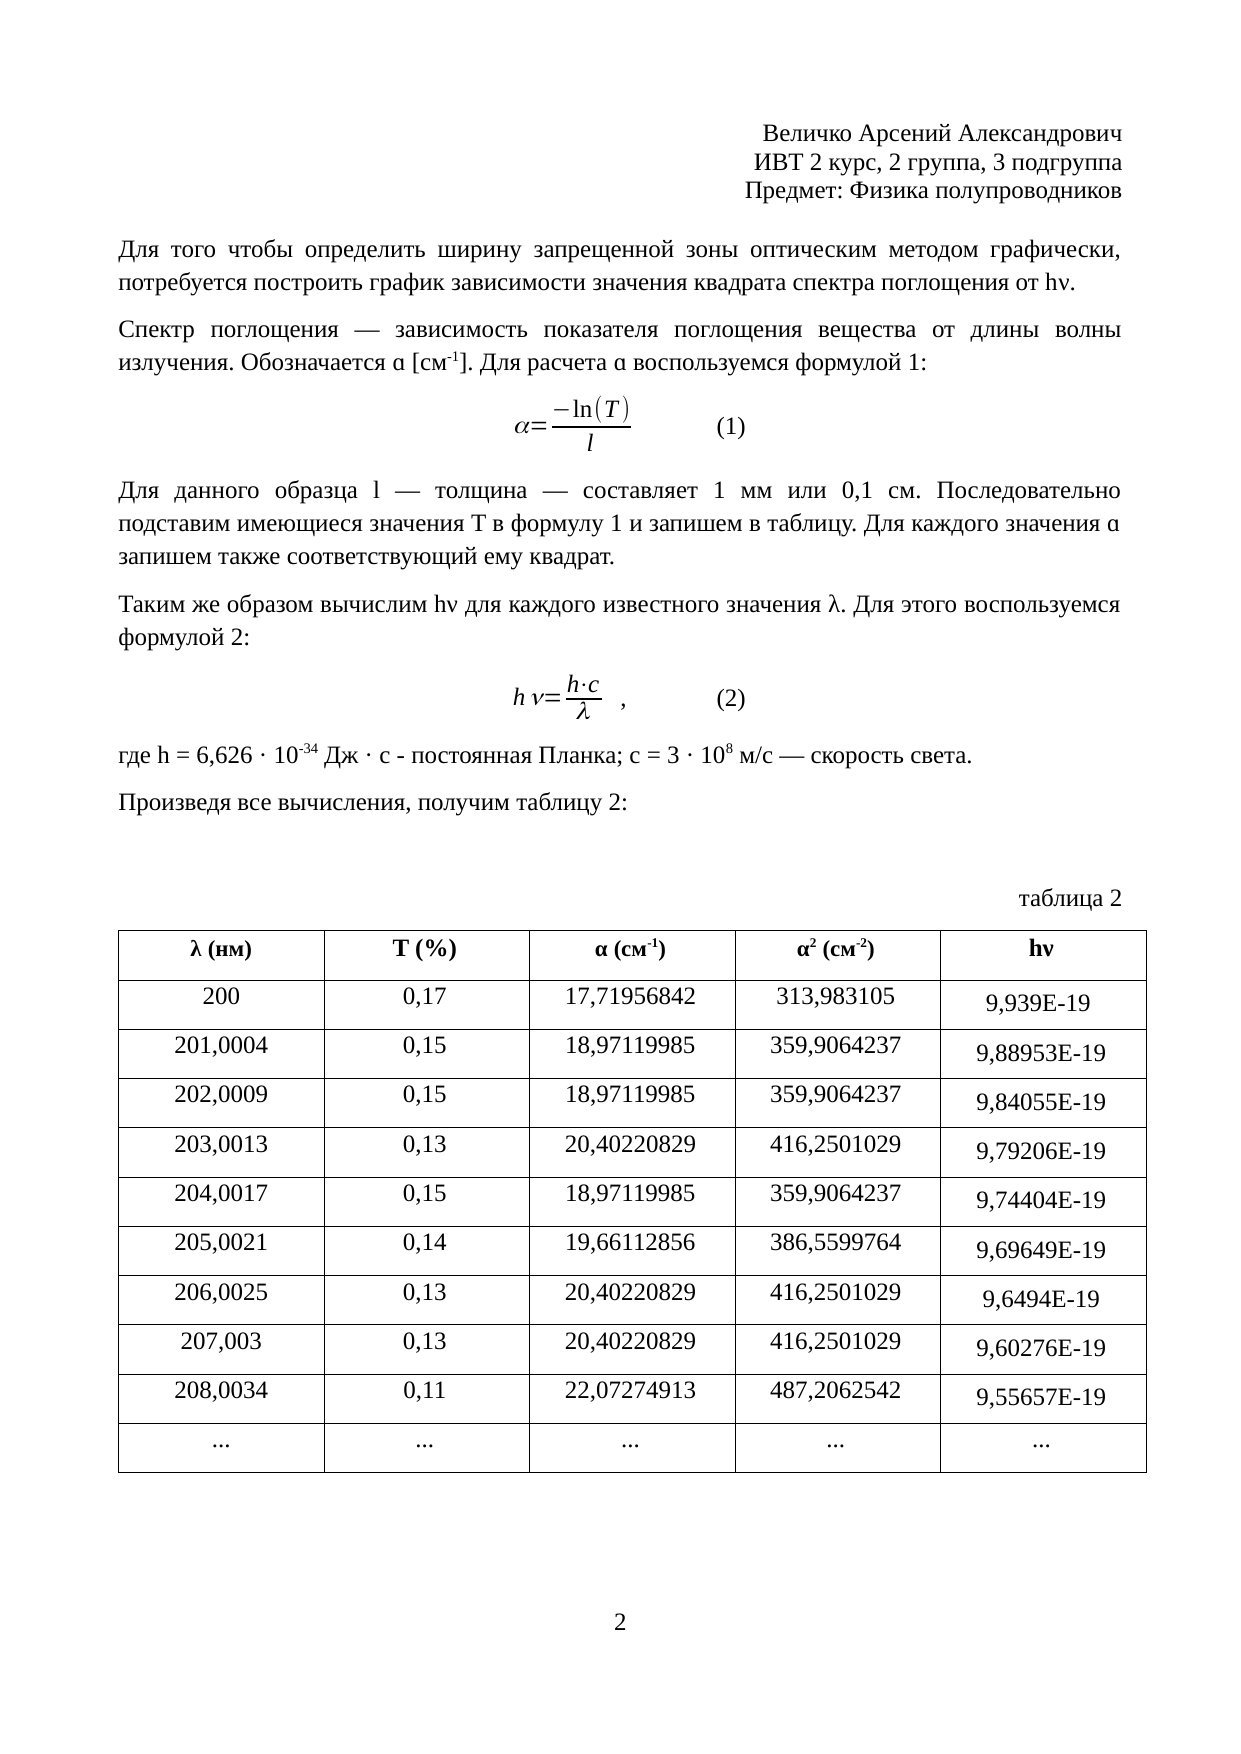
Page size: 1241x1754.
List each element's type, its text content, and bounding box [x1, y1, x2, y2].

table_cell 0,15 [325, 1178, 529, 1226]
table_cell 9,74404E-19 [941, 1178, 1146, 1226]
table_cell 386,5599764 [736, 1227, 940, 1275]
table_cell 0,15 [325, 1030, 529, 1078]
text Произведя все вычисления, получим таблицу 2: [118, 787, 1122, 816]
table_cell 203,0013 [119, 1128, 324, 1177]
table_cell 20,40220829 [530, 1325, 735, 1374]
table_cell 416,2501029 [736, 1325, 940, 1374]
table_cell 0,11 [325, 1375, 529, 1423]
table_cell 359,9064237 [736, 1030, 940, 1078]
table_cell 205,0021 [119, 1227, 324, 1275]
text Для того чтобы определить ширину запрещенной зоны оптическим методом графически, потребуется построить график зависимости значения квадрата спектра поглощения от hν. [118, 234, 1122, 296]
table_header λ (нм) [119, 931, 324, 979]
table_cell 9,69649E-19 [941, 1227, 1146, 1275]
table_cell 0,14 [325, 1227, 529, 1275]
table_cell 18,97119985 [530, 1178, 735, 1226]
table_cell 359,9064237 [736, 1178, 940, 1226]
table_cell 207,003 [119, 1325, 324, 1374]
table_cell 208,0034 [119, 1375, 324, 1423]
table_header α (см-1) [530, 931, 735, 979]
table_cell 9,60276E-19 [941, 1325, 1146, 1374]
table_header T (%) [325, 931, 529, 979]
table_cell 20,40220829 [530, 1276, 735, 1324]
table_cell 202,0009 [119, 1079, 324, 1127]
table_cell 487,2062542 [736, 1375, 940, 1423]
table_cell 22,07274913 [530, 1375, 735, 1423]
text (1) [118, 395, 1122, 456]
table_header α2 (см-2) [736, 931, 940, 979]
table_cell 0,13 [325, 1128, 529, 1177]
table_cell 9,6494E-19 [941, 1276, 1146, 1324]
table_cell 201,0004 [119, 1030, 324, 1078]
text таблица 2 [118, 883, 1122, 911]
table_cell ... [325, 1424, 529, 1472]
table_cell 9,55657E-19 [941, 1375, 1146, 1423]
text Таким же образом вычислим hν для каждого известного значения λ. Для этого воспользуемся формулой 2: [118, 589, 1122, 651]
table_cell 0,13 [325, 1325, 529, 1374]
table_cell 9,88953E-19 [941, 1030, 1146, 1078]
table_cell 416,2501029 [736, 1276, 940, 1324]
table_cell 20,40220829 [530, 1128, 735, 1177]
table_cell 18,97119985 [530, 1030, 735, 1078]
table_cell 206,0025 [119, 1276, 324, 1324]
table_cell 313,983105 [736, 981, 940, 1029]
table_cell 0,17 [325, 981, 529, 1029]
table_cell 9,79206E-19 [941, 1128, 1146, 1177]
text Спектр поглощения — зависимость показателя поглощения вещества от длины волны излучения. Обозначается ɑ [см-1]. Для расчета ɑ воспользуемся формулой 1: [118, 314, 1122, 376]
table_cell ... [530, 1424, 735, 1472]
table_cell ... [119, 1424, 324, 1472]
table_cell 359,9064237 [736, 1079, 940, 1127]
table_cell ... [736, 1424, 940, 1472]
table_cell ... [941, 1424, 1146, 1472]
table_cell 9,84055E-19 [941, 1079, 1146, 1127]
text , (2) [118, 669, 1122, 721]
table_cell 416,2501029 [736, 1128, 940, 1177]
table_cell 17,71956842 [530, 981, 735, 1029]
text Для данного образца l — толщина — составляет 1 мм или 0,1 см. Последовательно подставим имеющиеся значения T в формулу 1 и запишем в таблицу. Для каждого значения ɑ запишем также соответствующий ему квадрат. [118, 475, 1122, 570]
table_header hν [941, 931, 1146, 979]
table_cell 9,939E-19 [941, 981, 1146, 1029]
table_cell 18,97119985 [530, 1079, 735, 1127]
table_cell 200 [119, 981, 324, 1029]
table_cell 0,15 [325, 1079, 529, 1127]
text где h = 6,626 · 10-34 Дж · с - постоянная Планка; c = 3 · 108 м/с — скорость света. [118, 740, 1122, 768]
table_cell 0,13 [325, 1276, 529, 1324]
table_cell 204,0017 [119, 1178, 324, 1226]
table_cell 19,66112856 [530, 1227, 735, 1275]
